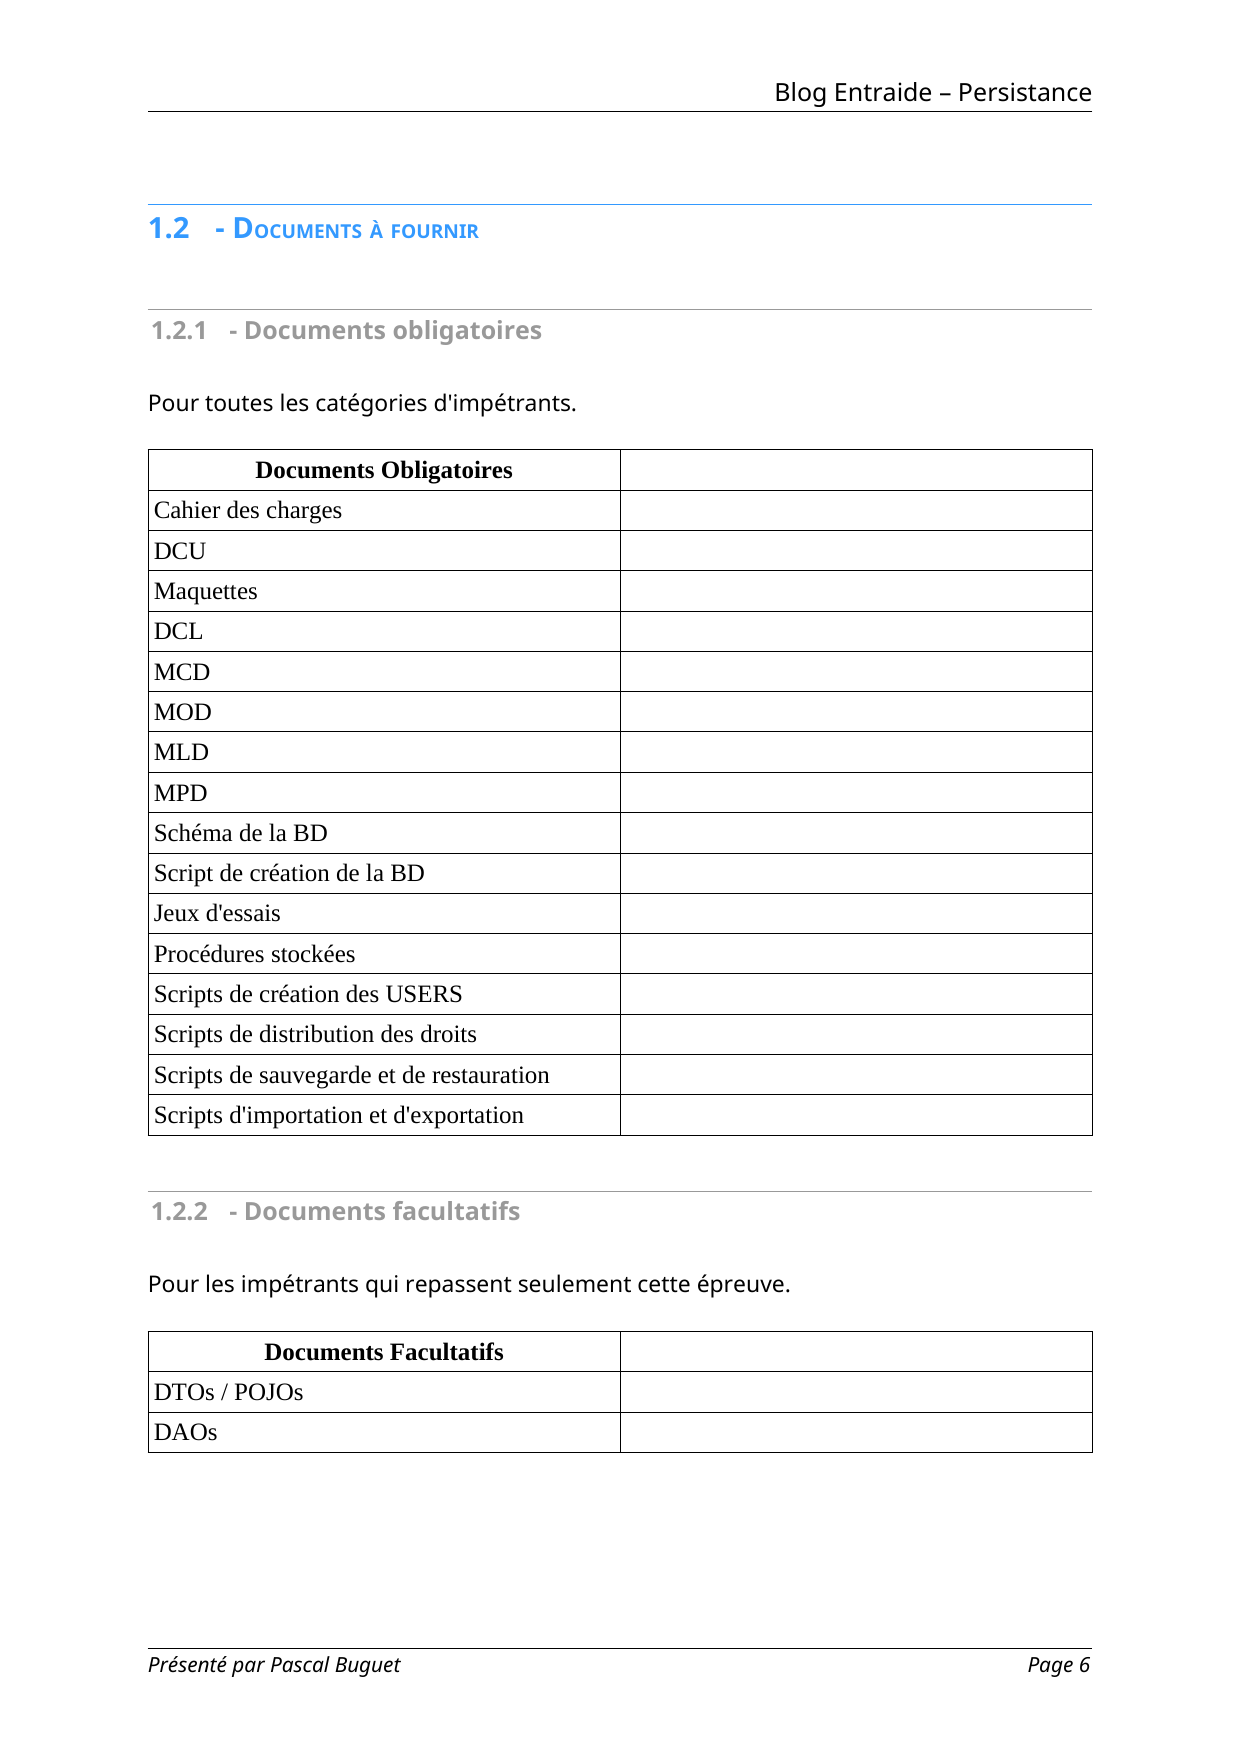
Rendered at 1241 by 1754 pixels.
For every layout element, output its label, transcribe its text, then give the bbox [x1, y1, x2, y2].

table_cell [621, 1015, 1092, 1054]
table_cell DCU [149, 531, 620, 570]
table_cell DAOs [149, 1413, 620, 1452]
table_cell [621, 652, 1092, 691]
table_cell Jeux d'essais [149, 894, 620, 933]
table_cell [621, 1095, 1092, 1134]
table_cell Schéma de la BD [149, 813, 620, 852]
table_cell [621, 854, 1092, 893]
text Pour les impétrants qui repassent seulement cette épreuve. [148, 1268, 1092, 1300]
table_header Documents Facultatifs [149, 1332, 620, 1371]
table_header [621, 450, 1092, 489]
table_cell [621, 571, 1092, 611]
table_cell Scripts d'importation et d'exportation [149, 1095, 620, 1134]
table_header [621, 1332, 1092, 1371]
table_cell MOD [149, 692, 620, 731]
table_cell [621, 692, 1092, 731]
table_cell [621, 974, 1092, 1014]
subtitle - Documents facultatifs [148, 1192, 1092, 1231]
subtitle - Documents à fournir [148, 205, 1092, 247]
subtitle - Documents obligatoires [148, 310, 1092, 349]
table_cell DCL [149, 612, 620, 651]
table_cell DTOs / POJOs [149, 1372, 620, 1412]
table_cell Scripts de sauvegarde et de restauration [149, 1055, 620, 1094]
table_cell Maquettes [149, 571, 620, 611]
table_cell Scripts de distribution des droits [149, 1015, 620, 1054]
text Pour toutes les catégories d'impétrants. [148, 387, 1092, 418]
table_cell [621, 491, 1092, 530]
table_cell Scripts de création des USERS [149, 974, 620, 1014]
table_cell Cahier des charges [149, 491, 620, 530]
table_cell Script de création de la BD [149, 854, 620, 893]
table_cell [621, 612, 1092, 651]
table_header Documents Obligatoires [149, 450, 620, 489]
table_cell [621, 1055, 1092, 1094]
table_cell [621, 813, 1092, 852]
table_cell [621, 732, 1092, 772]
table_cell [621, 773, 1092, 812]
table_cell MPD [149, 773, 620, 812]
table_cell [621, 894, 1092, 933]
table_cell [621, 934, 1092, 973]
table_cell MLD [149, 732, 620, 772]
table_cell [621, 1372, 1092, 1412]
table_cell [621, 1413, 1092, 1452]
table_cell MCD [149, 652, 620, 691]
table_cell Procédures stockées [149, 934, 620, 973]
table_cell [621, 531, 1092, 570]
